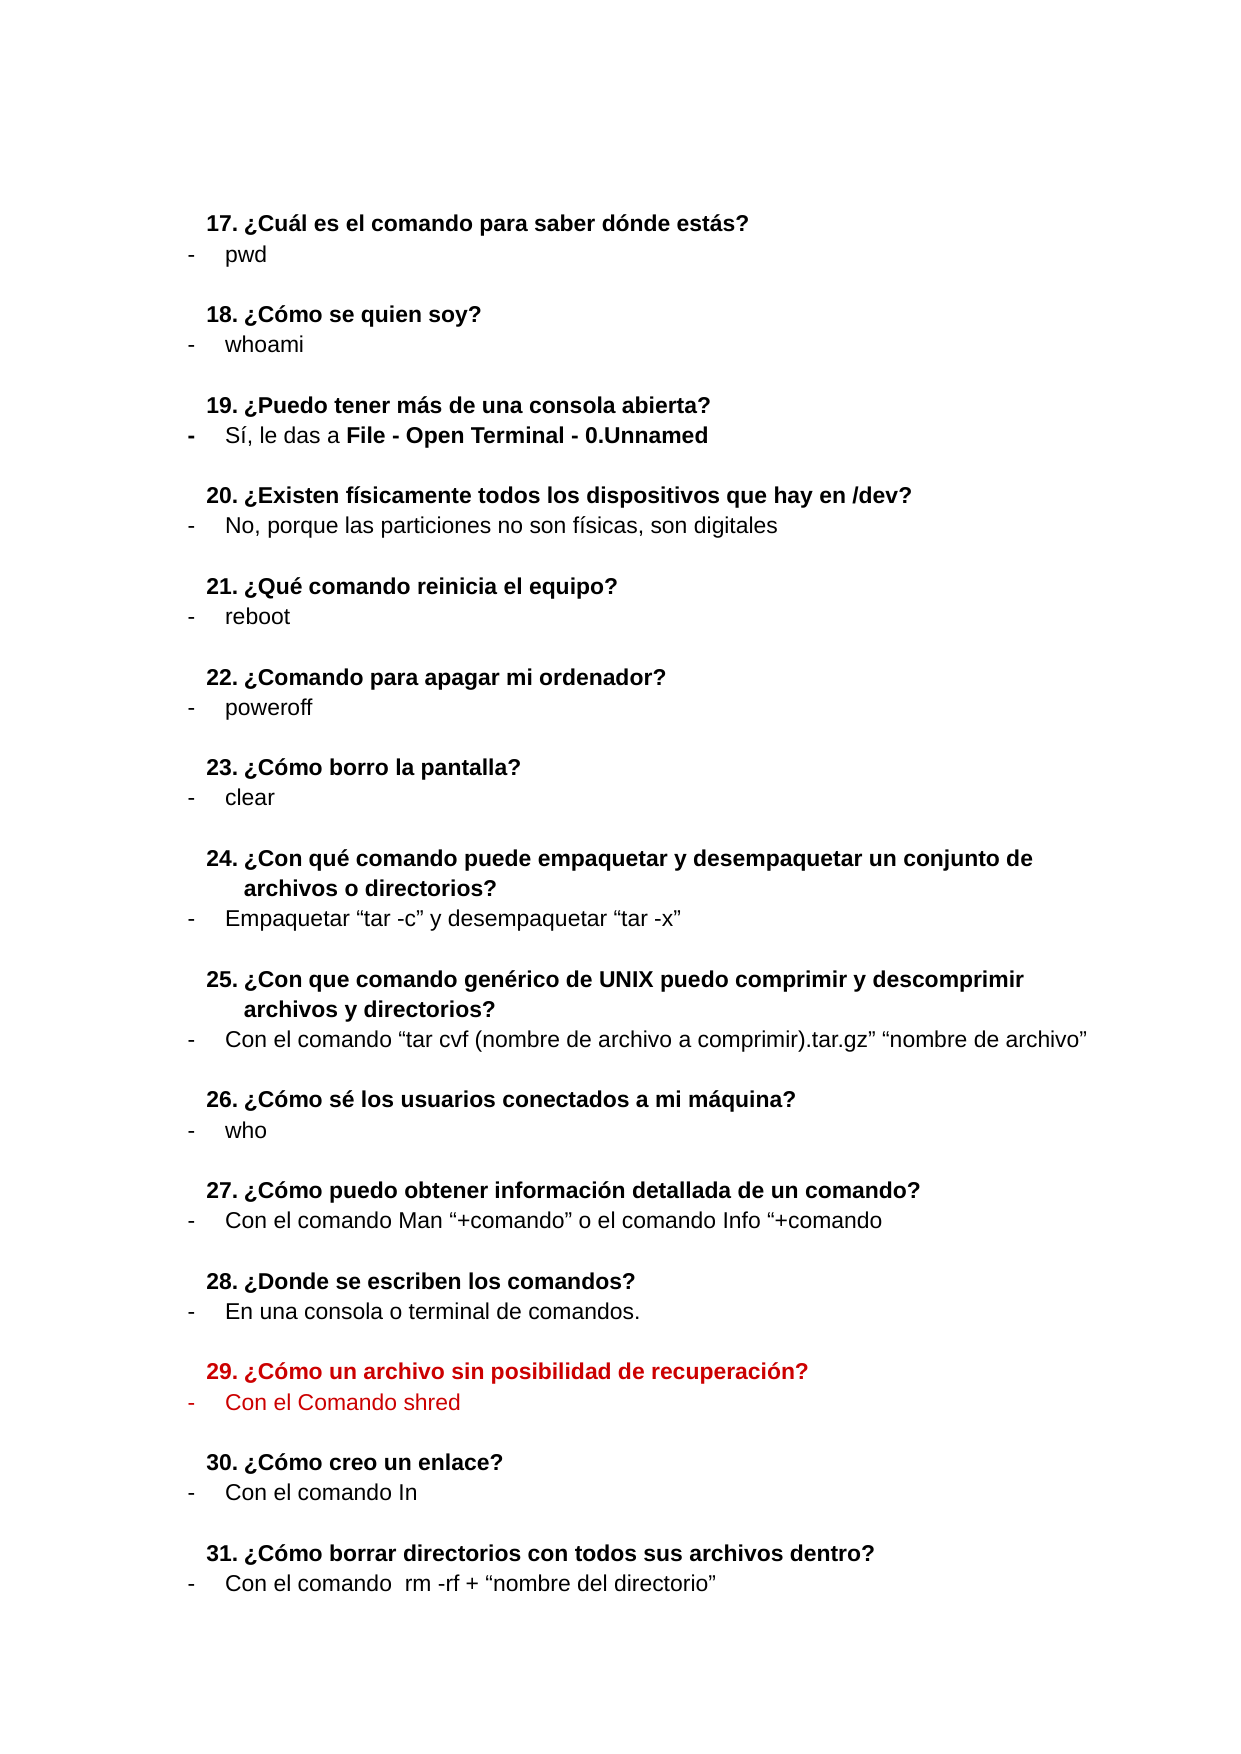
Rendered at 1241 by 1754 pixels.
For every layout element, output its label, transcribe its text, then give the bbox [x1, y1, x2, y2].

list ¿Cuál es el comando para saber dónde estás? [206, 210, 1090, 237]
list clear [187, 784, 1090, 811]
list who [187, 1117, 1090, 1143]
list Con el comando Man “+comando” o el comando Info “+comando [187, 1207, 1090, 1234]
list ¿Cómo borro la pantalla? [206, 754, 1090, 781]
list pwd [187, 241, 1090, 267]
list ¿Puedo tener más de una consola abierta? [206, 392, 1090, 418]
list ¿Cómo sé los usuarios conectados a mi máquina? [206, 1086, 1090, 1113]
list ¿Donde se escriben los comandos? [206, 1268, 1090, 1294]
list poweroff [187, 694, 1090, 720]
list Con el comando “tar cvf (nombre de archivo a comprimir).tar.gz” “nombre de archivo” [187, 1026, 1090, 1052]
list No, porque las particiones no son físicas, son digitales [187, 512, 1090, 539]
list ¿Con que comando genérico de UNIX puedo comprimir y descomprimir archivos y directorios? [206, 966, 1090, 1022]
list ¿Con qué comando puede empaquetar y desempaquetar un conjunto de archivos o directorios? [206, 845, 1090, 901]
list Con el Comando shred [187, 1388, 1090, 1415]
list Sí, le das a File - Open Terminal - 0.Unnamed [187, 422, 1090, 448]
list ¿Existen físicamente todos los dispositivos que hay en /dev? [206, 482, 1090, 509]
list En una consola o terminal de comandos. [187, 1298, 1090, 1324]
list ¿Cómo se quien soy? [206, 301, 1090, 327]
list ¿Qué comando reinicia el equipo? [206, 573, 1090, 599]
list Con el comando rm -rf + “nombre del directorio” [187, 1570, 1090, 1596]
list Empaquetar “tar -c” y desempaquetar “tar -x” [187, 905, 1090, 932]
list ¿Cómo creo un enlace? [206, 1449, 1090, 1475]
list ¿Cómo borrar directorios con todos sus archivos dentro? [206, 1539, 1090, 1566]
list reboot [187, 603, 1090, 629]
list Con el comando In [187, 1479, 1090, 1506]
list ¿Cómo puedo obtener información detallada de un comando? [206, 1177, 1090, 1203]
list whoami [187, 331, 1090, 358]
list ¿Comando para apagar mi ordenador? [206, 663, 1090, 690]
list ¿Cómo un archivo sin posibilidad de recuperación? [206, 1358, 1090, 1385]
